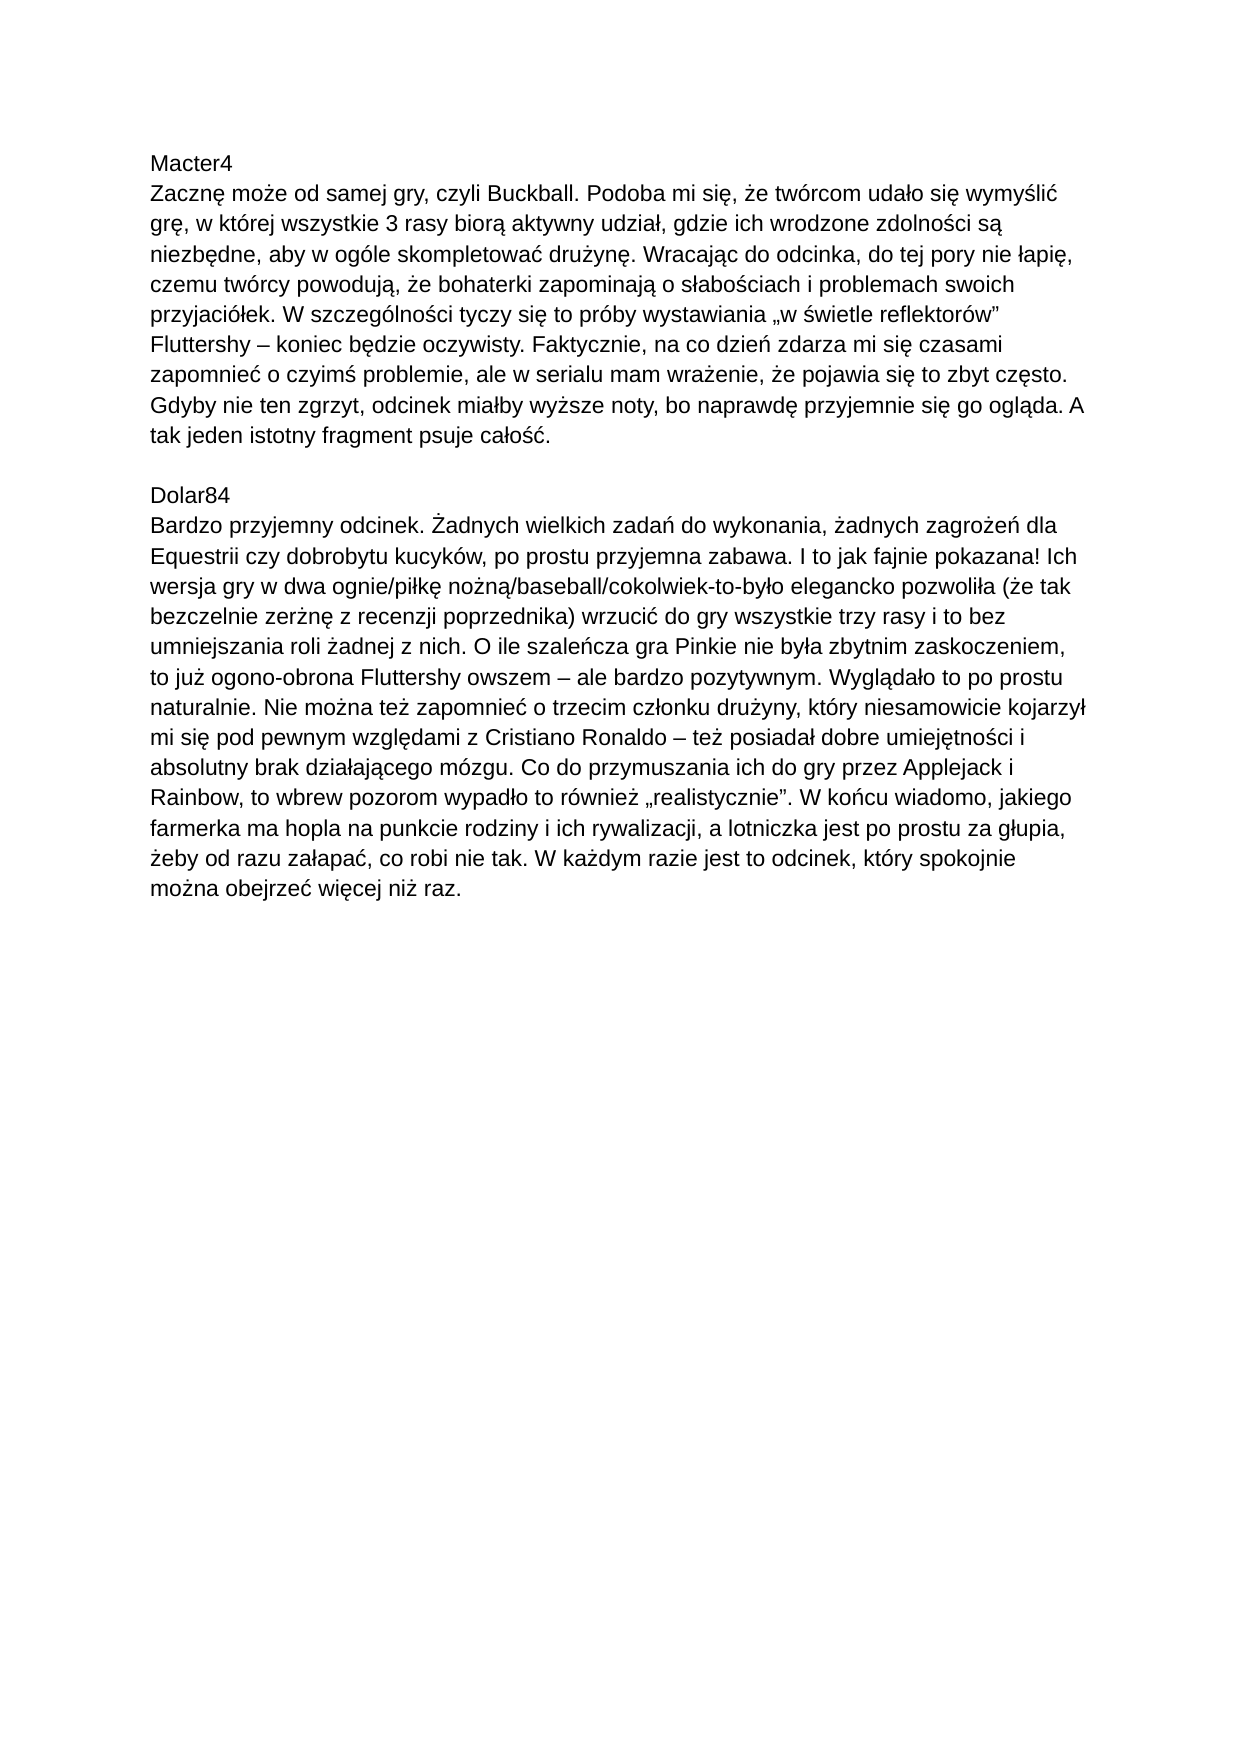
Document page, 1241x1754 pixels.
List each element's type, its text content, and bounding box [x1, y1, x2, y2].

text Zacznę może od samej gry, czyli Buckball. Podoba mi się, że twórcom udało się wymyślić grę, w której wszystkie 3 rasy biorą aktywny udział, gdzie ich wrodzone zdolności są niezbędne, aby w ogóle skompletować drużynę. Wracając do odcinka, do tej pory nie łapię, czemu twórcy powodują, że bohaterki zapominają o słabościach i problemach swoich przyjaciółek. W szczególności tyczy się to próby wystawiania „w świetle reflektorów” Fluttershy – koniec będzie oczywisty. Faktycznie, na co dzień zdarza mi się czasami zapomnieć o czyimś problemie, ale w serialu mam wrażenie, że pojawia się to zbyt często. Gdyby nie ten zgrzyt, odcinek miałby wyższe noty, bo naprawdę przyjemnie się go ogląda. A tak jeden istotny fragment psuje całość. [150, 180, 1090, 448]
text Bardzo przyjemny odcinek. Żadnych wielkich zadań do wykonania, żadnych zagrożeń dla Equestrii czy dobrobytu kucyków, po prostu przyjemna zabawa. I to jak fajnie pokazana! Ich wersja gry w dwa ognie/piłkę nożną/baseball/cokolwiek-to-było elegancko pozwoliła (że tak bezczelnie zerżnę z recenzji poprzednika) wrzucić do gry wszystkie trzy rasy i to bez umniejszania roli żadnej z nich. O ile szaleńcza gra Pinkie nie była zbytnim zaskoczeniem, to już ogono-obrona Fluttershy owszem – ale bardzo pozytywnym. Wyglądało to po prostu naturalnie. Nie można też zapomnieć o trzecim członku drużyny, który niesamowicie kojarzył mi się pod pewnym względami z Cristiano Ronaldo – też posiadał dobre umiejętności i absolutny brak działającego mózgu. Co do przymuszania ich do gry przez Applejack i Rainbow, to wbrew pozorom wypadło to również „realistycznie”. W końcu wiadomo, jakiego farmerka ma hopla na punkcie rodziny i ich rywalizacji, a lotniczka jest po prostu za głupia, żeby od razu załapać, co robi nie tak. W każdym razie jest to odcinek, który spokojnie można obejrzeć więcej niż raz. [150, 512, 1090, 901]
text Dolar84 [150, 482, 1090, 509]
text Macter4 [150, 150, 1090, 176]
